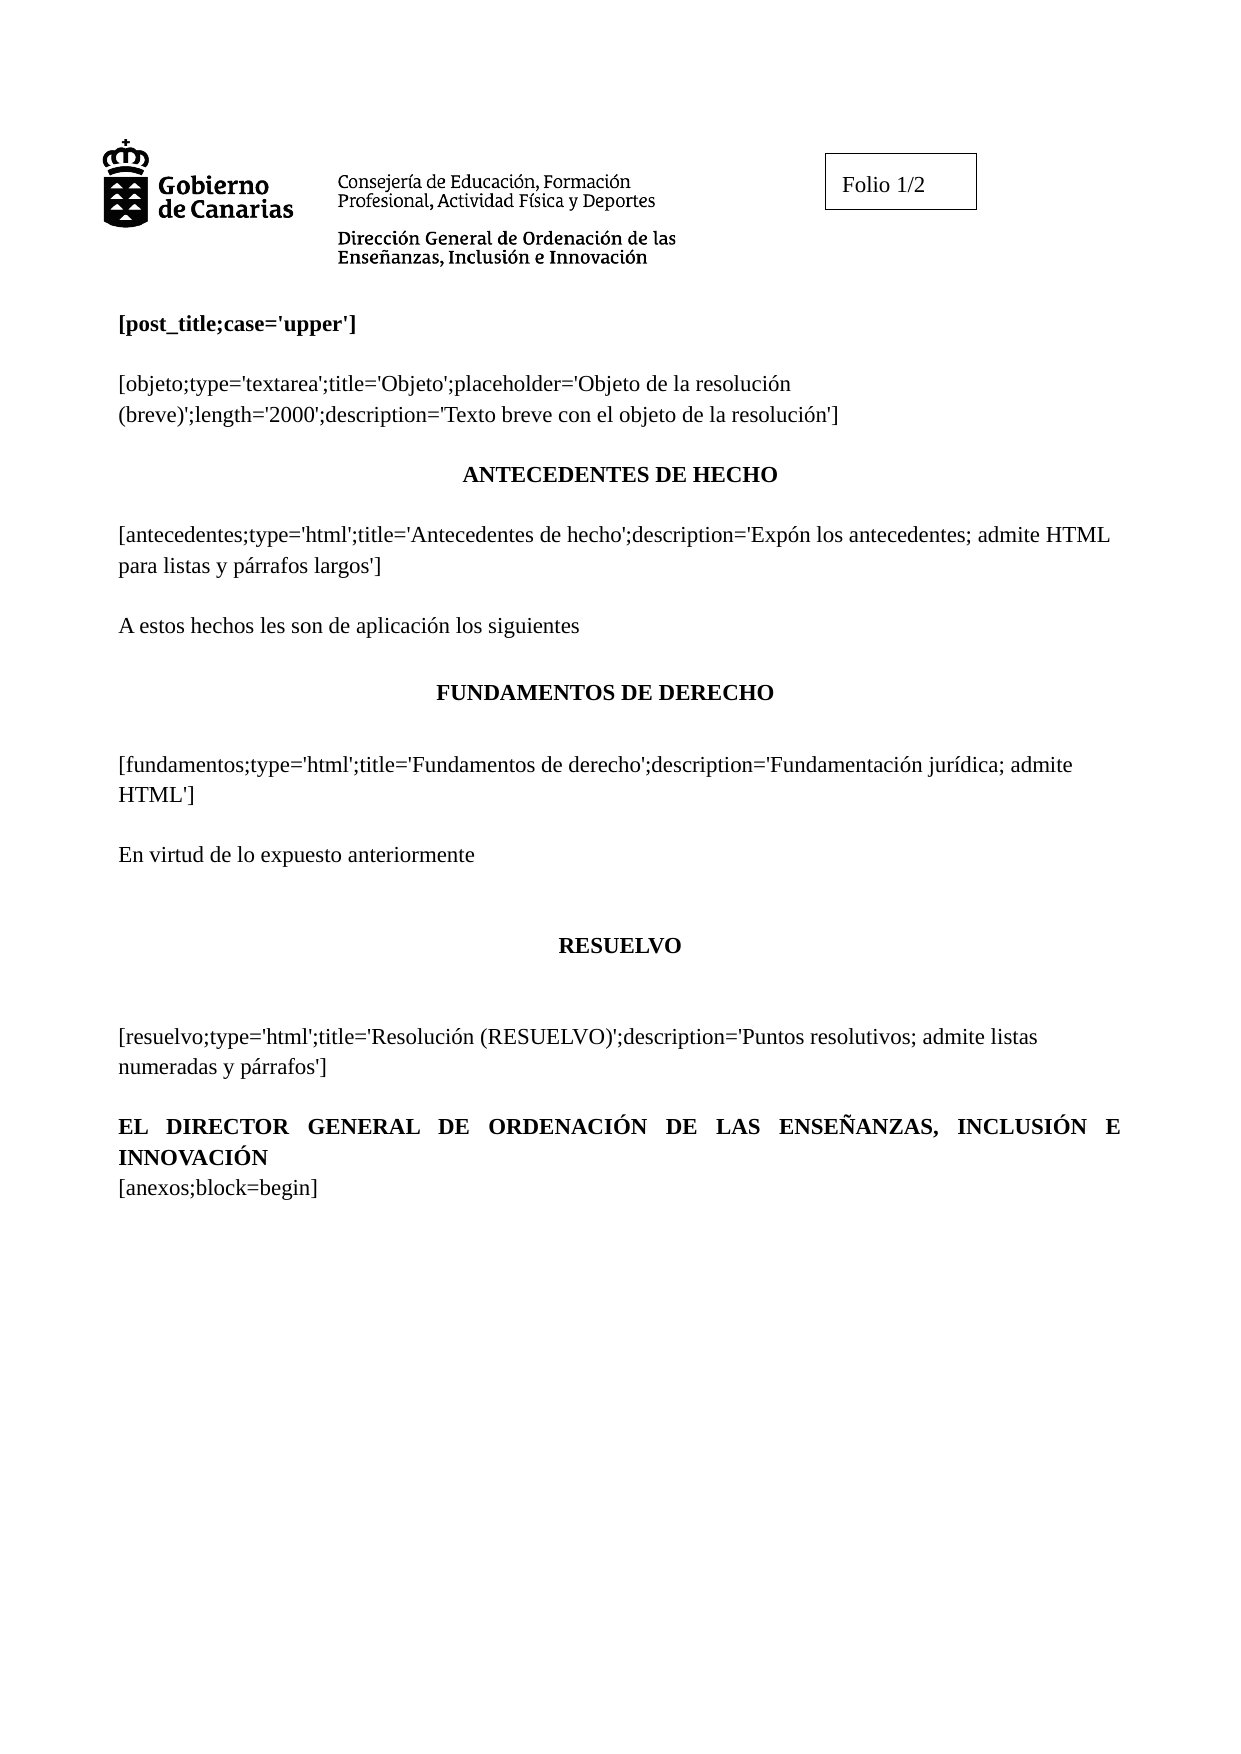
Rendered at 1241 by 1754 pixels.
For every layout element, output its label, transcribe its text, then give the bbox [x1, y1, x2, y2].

picture [102, 139, 676, 267]
text [objeto;type='textarea';title='Objeto';placeholder='Objeto de la resolución (breve)';length='2000';description='Texto breve con el objeto de la resolución'] [118, 371, 1122, 427]
text FUNDAMENTOS DE DERECHO [118, 678, 1093, 705]
text [anexos;block=begin] [118, 1174, 1122, 1200]
text A estos hechos les son de aplicación los siguientes [118, 612, 1122, 638]
text [post_title;case='upper'] [118, 310, 1122, 336]
text ANTECEDENTES DE HECHO [118, 461, 1122, 487]
text RESUELVO [118, 932, 1122, 958]
text EL DIRECTOR GENERAL DE ORDENACIÓN DE LAS ENSEÑANZAS, INCLUSIÓN E INNOVACIÓN [118, 1113, 1122, 1170]
text [antecedentes;type='html';title='Antecedentes de hecho';description='Expón los antecedentes; admite HTML para listas y párrafos largos'] [118, 522, 1122, 578]
text En virtud de lo expuesto anteriormente [118, 841, 1122, 868]
text [resuelvo;type='html';title='Resolución (RESUELVO)';description='Puntos resolutivos; admite listas numeradas y párrafos'] [118, 1023, 1122, 1079]
text [fundamentos;type='html';title='Fundamentos de derecho';description='Fundamentación jurídica; admite HTML'] [118, 751, 1122, 807]
